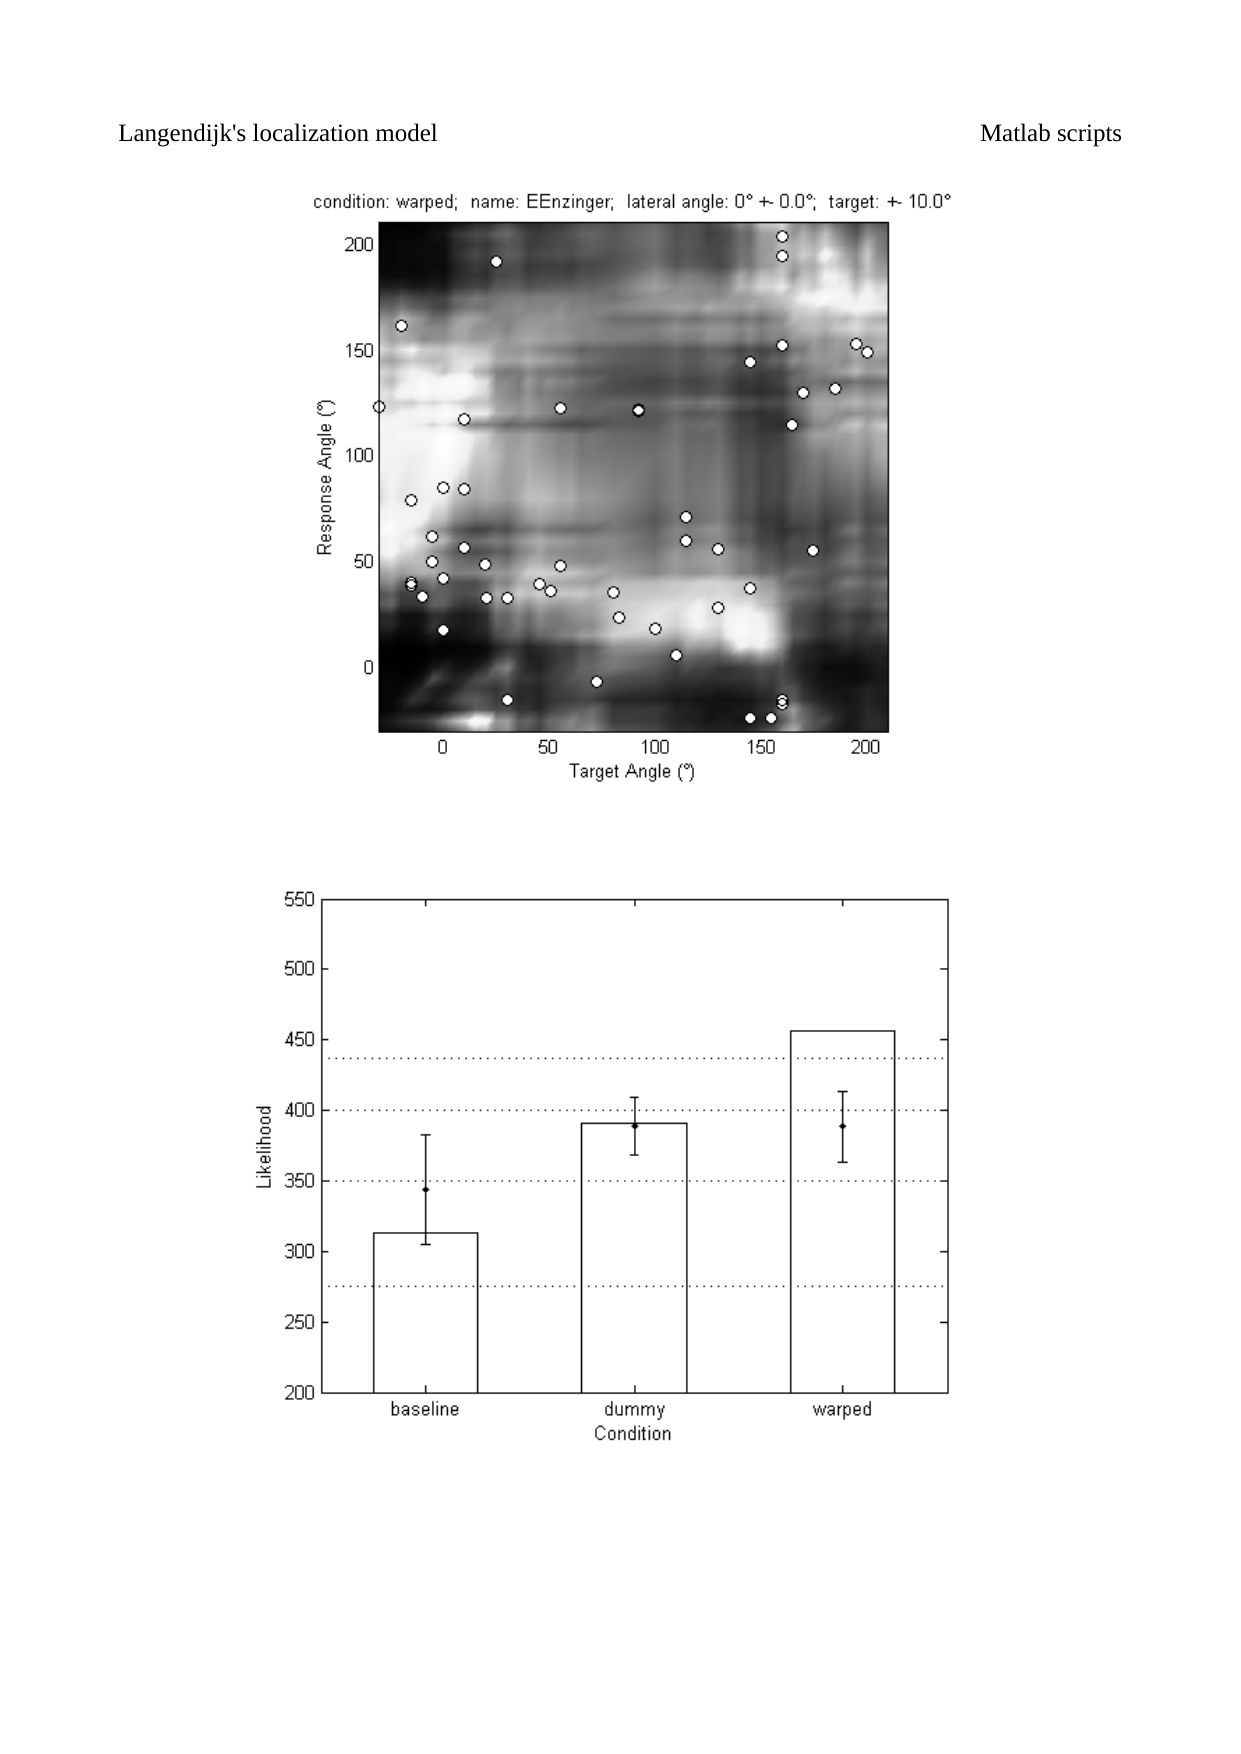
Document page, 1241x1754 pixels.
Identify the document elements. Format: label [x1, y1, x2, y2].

picture [228, 176, 1012, 800]
picture [216, 853, 1024, 1459]
